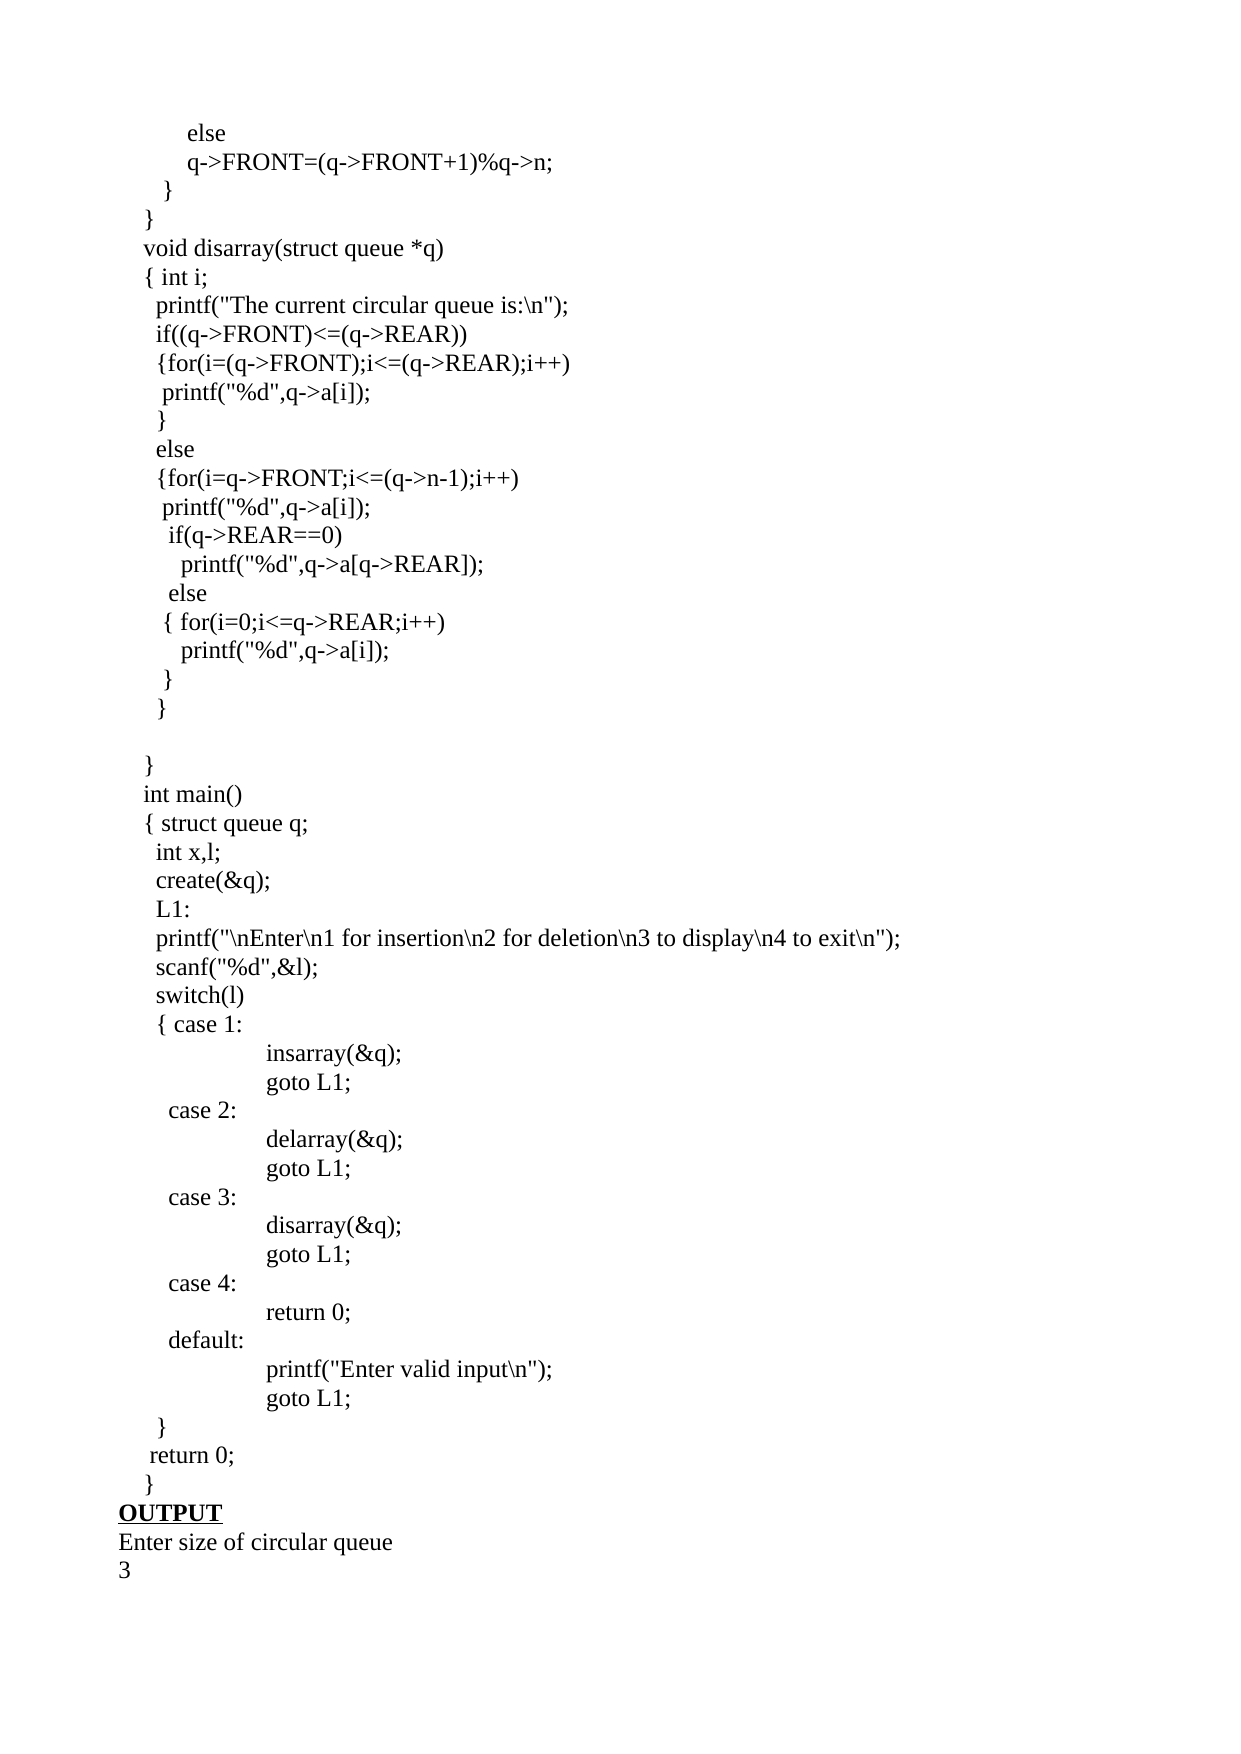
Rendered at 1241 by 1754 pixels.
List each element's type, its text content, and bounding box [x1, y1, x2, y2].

text if(q->REAR==0) [118, 521, 1122, 549]
text switch(l) [118, 981, 1122, 1009]
text } [118, 693, 1122, 722]
text else [118, 434, 1122, 463]
text printf("%d",q->a[i]); [118, 377, 1122, 406]
text return 0; [118, 1441, 1122, 1469]
text } [118, 204, 1122, 233]
text } [118, 664, 1122, 693]
text } [118, 406, 1122, 434]
text } [118, 1469, 1122, 1498]
text {for(i=q->FRONT;i<=(q->n-1);i++) [118, 463, 1122, 492]
text create(&q); [118, 866, 1122, 894]
text {for(i=(q->FRONT);i<=(q->REAR);i++) [118, 348, 1122, 377]
text } [118, 176, 1122, 204]
text printf("%d",q->a[q->REAR]); [118, 549, 1122, 578]
text { case 1: [118, 1009, 1122, 1038]
text goto L1; [118, 1153, 1122, 1182]
text delarray(&q); [118, 1124, 1122, 1153]
text printf("Enter valid input\n"); [118, 1354, 1122, 1383]
text q->FRONT=(q->FRONT+1)%q->n; [118, 147, 1122, 176]
text else [118, 578, 1122, 607]
text if((q->FRONT)<=(q->REAR)) [118, 319, 1122, 348]
text else [118, 118, 1122, 147]
text { for(i=0;i<=q->REAR;i++) [118, 607, 1122, 636]
text Enter size of circular queue [118, 1527, 1122, 1556]
text case 4: [118, 1268, 1122, 1297]
text goto L1; [118, 1067, 1122, 1096]
text void disarray(struct queue *q) [118, 233, 1122, 262]
text case 2: [118, 1096, 1122, 1124]
text printf("\nEnter\n1 for insertion\n2 for deletion\n3 to display\n4 to exit\n"); [118, 923, 1122, 952]
text { int i; [118, 262, 1122, 291]
text insarray(&q); [118, 1038, 1122, 1067]
text int x,l; [118, 837, 1122, 866]
text default: [118, 1326, 1122, 1354]
text goto L1; [118, 1239, 1122, 1268]
text } [118, 751, 1122, 779]
text L1: [118, 894, 1122, 923]
text scanf("%d",&l); [118, 952, 1122, 981]
text int main() [118, 779, 1122, 808]
text printf("%d",q->a[i]); [118, 492, 1122, 521]
text case 3: [118, 1182, 1122, 1211]
text OUTPUT [118, 1498, 1122, 1527]
text disarray(&q); [118, 1211, 1122, 1239]
text { struct queue q; [118, 808, 1122, 837]
text } [118, 1412, 1122, 1441]
text printf("The current circular queue is:\n"); [118, 291, 1122, 319]
text printf("%d",q->a[i]); [118, 636, 1122, 664]
text goto L1; [118, 1383, 1122, 1412]
text 3 [118, 1556, 1122, 1584]
text return 0; [118, 1297, 1122, 1326]
